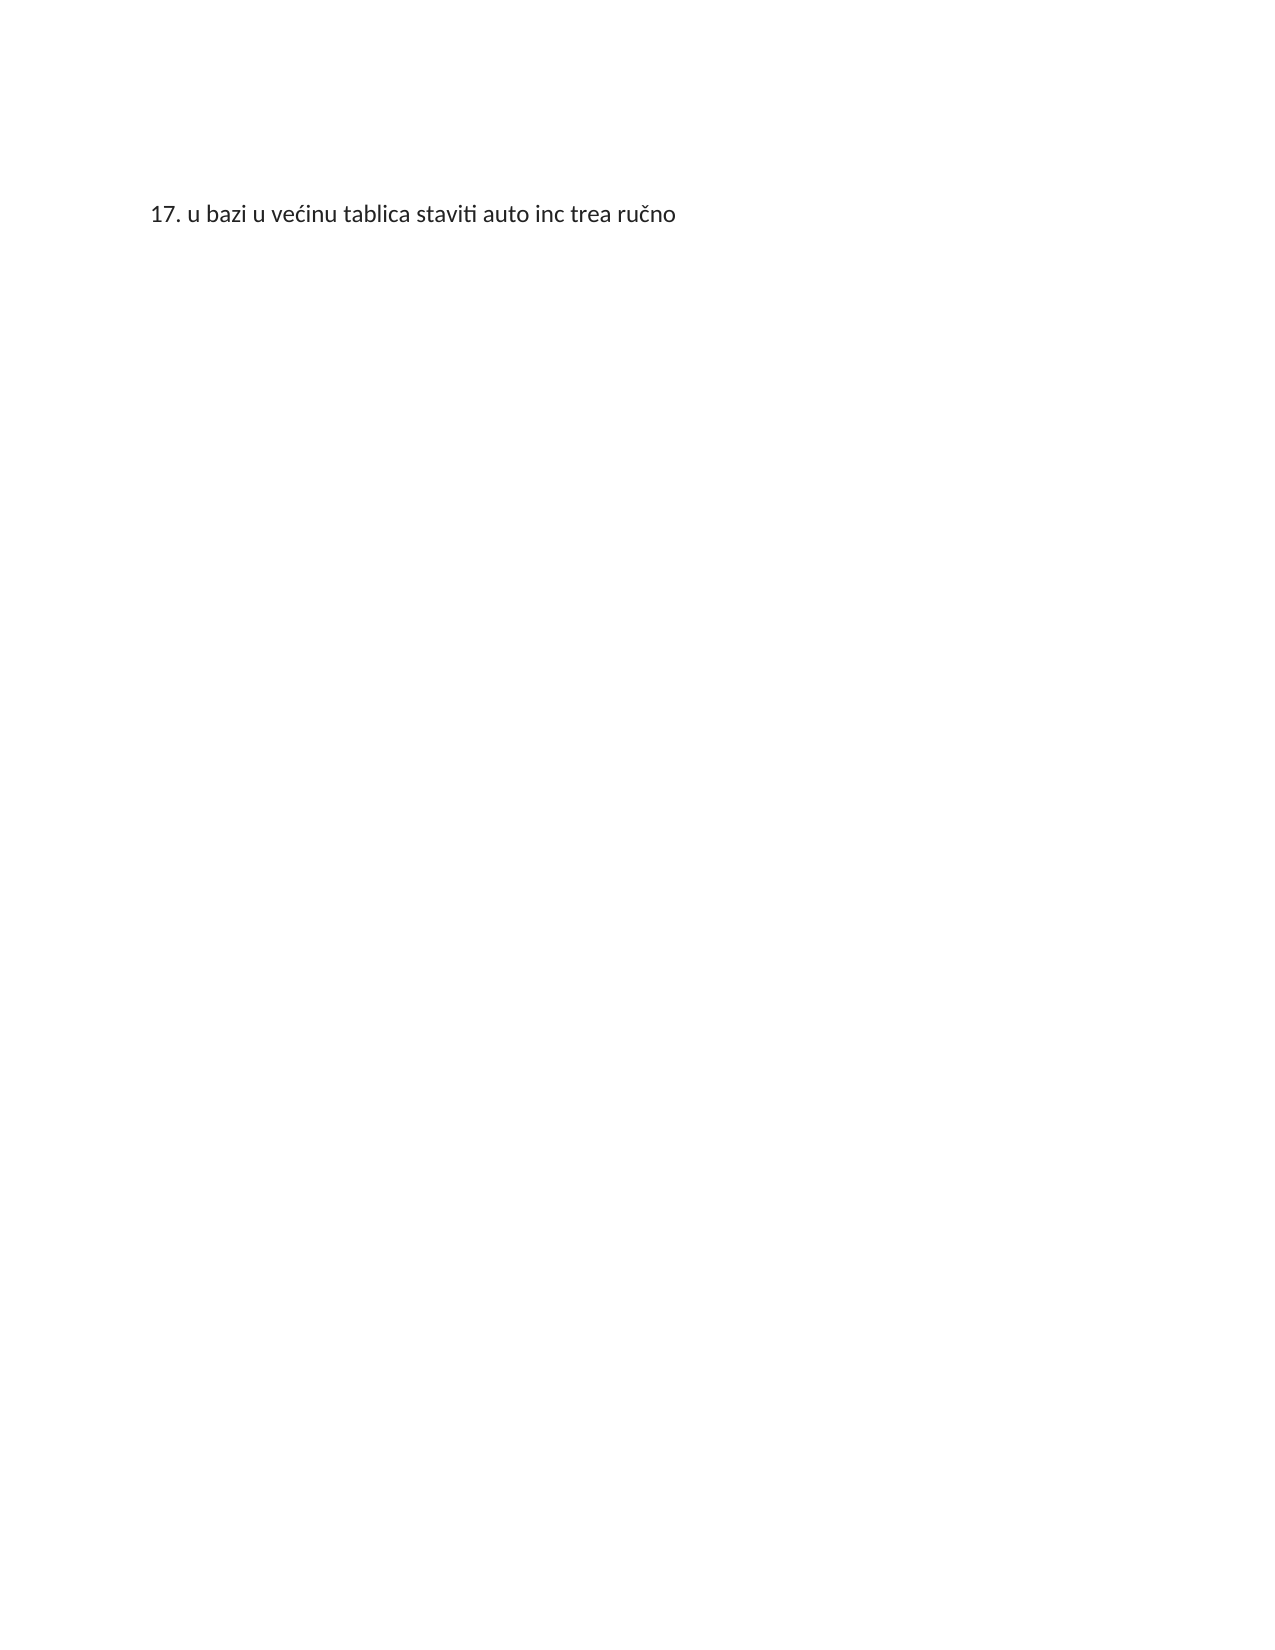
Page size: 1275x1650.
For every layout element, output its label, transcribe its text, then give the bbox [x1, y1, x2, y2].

text 17. u bazi u većinu tablica staviti auto inc trea ručno [150, 198, 1125, 229]
